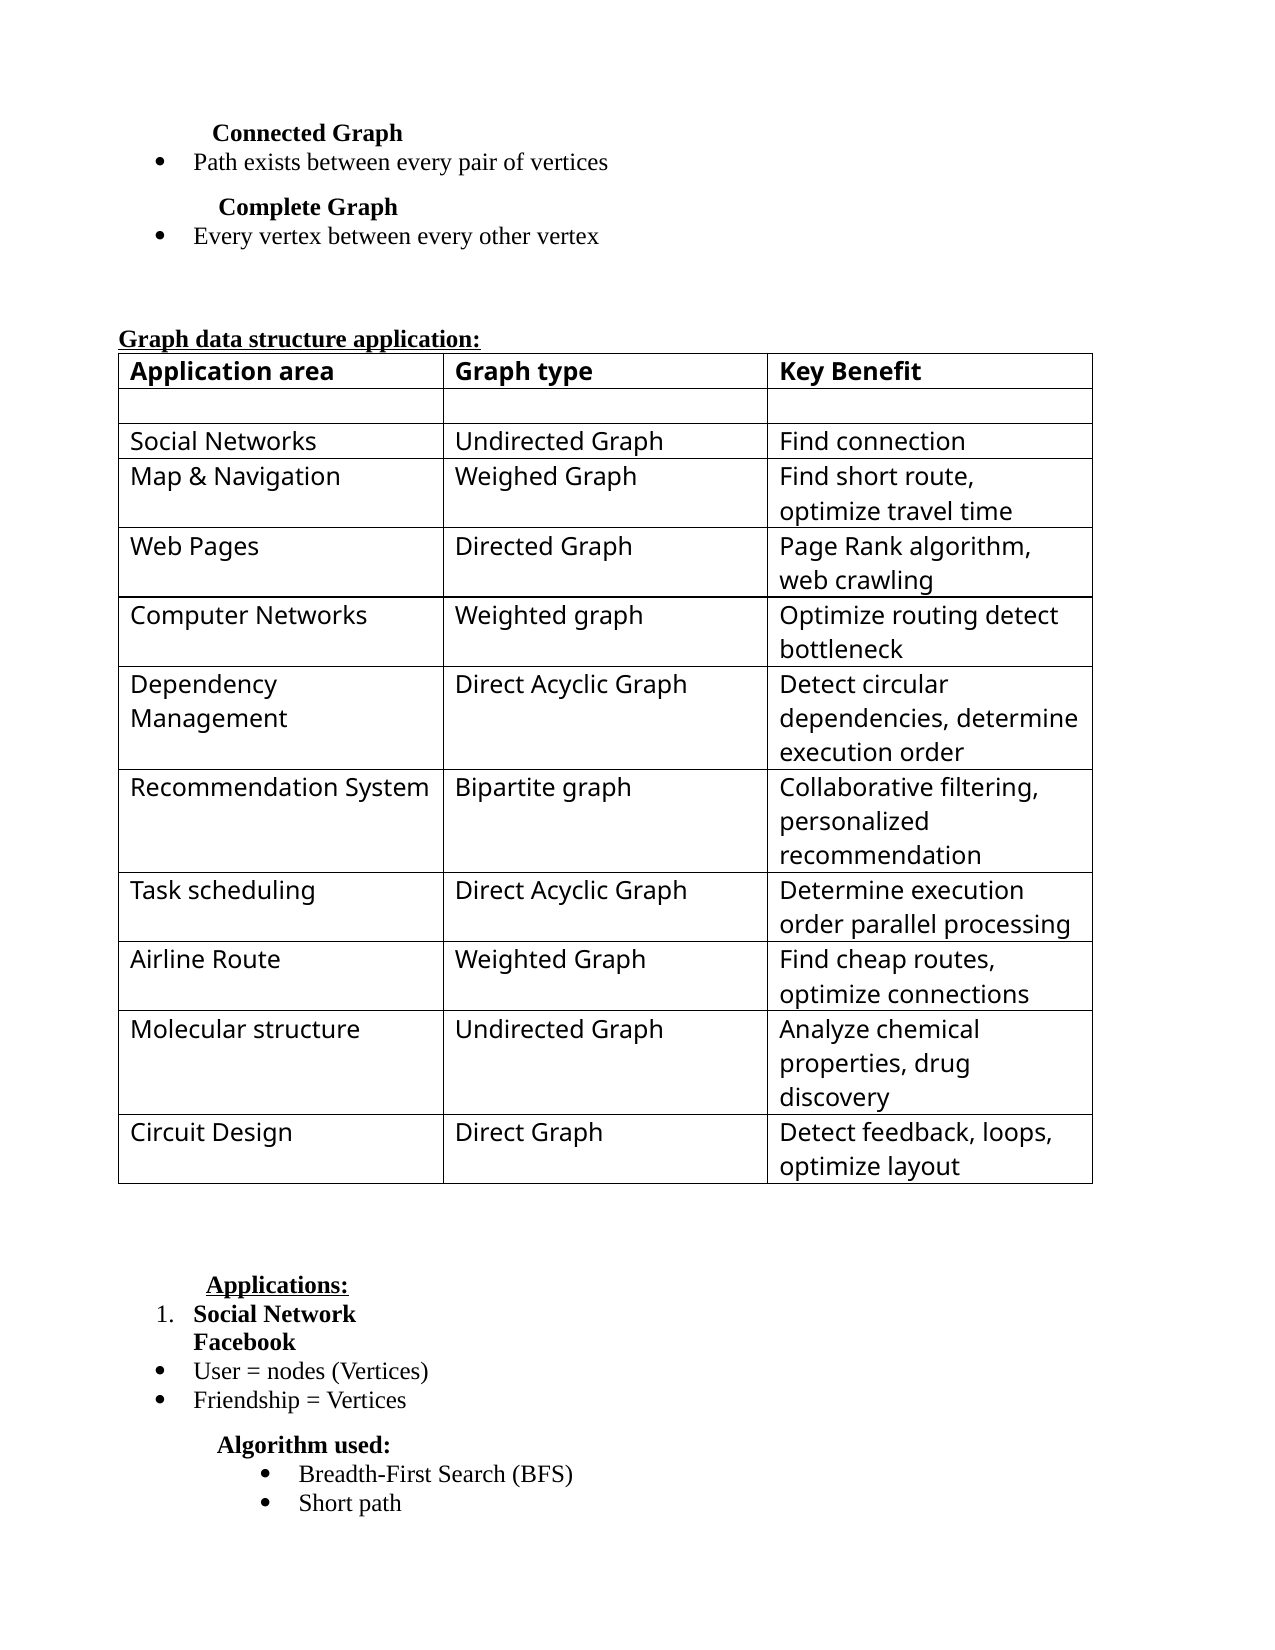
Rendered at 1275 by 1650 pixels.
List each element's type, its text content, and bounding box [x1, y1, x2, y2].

list Social Network [156, 1299, 1157, 1327]
table_cell Direct Acyclic Graph [444, 667, 767, 769]
list Path exists between every pair of vertices [156, 147, 1157, 176]
table_cell Weighted Graph [444, 942, 767, 1010]
table_cell Find cheap routes, optimize connections [768, 942, 1092, 1010]
table_cell Collaborative filtering, personalized recommendation [768, 770, 1092, 872]
table_cell Airline Route [119, 942, 443, 1010]
text Applications: [118, 1270, 1157, 1299]
text Connected Graph [118, 118, 1157, 147]
table_cell [444, 389, 767, 423]
table_cell Weighted graph [444, 598, 767, 666]
table_cell Computer Networks [119, 598, 443, 666]
table_header Graph type [444, 354, 767, 388]
table_cell Determine execution order parallel processing [768, 873, 1092, 941]
table_header Application area [119, 354, 443, 388]
table_cell Optimize routing detect bottleneck [768, 598, 1092, 666]
text Graph data structure application: [118, 324, 1157, 353]
list Breadth-First Search (BFS) [261, 1459, 1157, 1488]
table_cell Molecular structure [119, 1011, 443, 1113]
table_cell Bipartite graph [444, 770, 767, 872]
table_cell Social Networks [119, 424, 443, 458]
table_header Key Benefit [768, 354, 1092, 388]
table_cell Dependency Management [119, 667, 443, 769]
table_cell [119, 389, 443, 423]
table_cell Web Pages [119, 528, 443, 596]
table_cell Undirected Graph [444, 424, 767, 458]
table_cell Weighed Graph [444, 459, 767, 527]
table_cell Page Rank algorithm, web crawling [768, 528, 1092, 596]
table_cell Detect circular dependencies, determine execution order [768, 667, 1092, 769]
text Complete Graph [118, 192, 1157, 221]
table_cell Circuit Design [119, 1115, 443, 1183]
table_cell Directed Graph [444, 528, 767, 596]
table_cell Direct Acyclic Graph [444, 873, 767, 941]
text Algorithm used: [118, 1430, 1157, 1459]
table_cell Map & Navigation [119, 459, 443, 527]
list Short path [261, 1488, 1157, 1517]
table_cell Find connection [768, 424, 1092, 458]
table_cell [768, 389, 1092, 423]
table_cell Undirected Graph [444, 1011, 767, 1113]
table_cell Direct Graph [444, 1115, 767, 1183]
list Every vertex between every other vertex [156, 221, 1157, 250]
table_cell Detect feedback, loops, optimize layout [768, 1115, 1092, 1183]
table_cell Analyze chemical properties, drug discovery [768, 1011, 1092, 1113]
list Friendship = Vertices [156, 1385, 1157, 1414]
table_cell Find short route, optimize travel time [768, 459, 1092, 527]
list Facebook [193, 1327, 1157, 1356]
list User = nodes (Vertices) [156, 1356, 1157, 1385]
table_cell Recommendation System [119, 770, 443, 872]
table_cell Task scheduling [119, 873, 443, 941]
